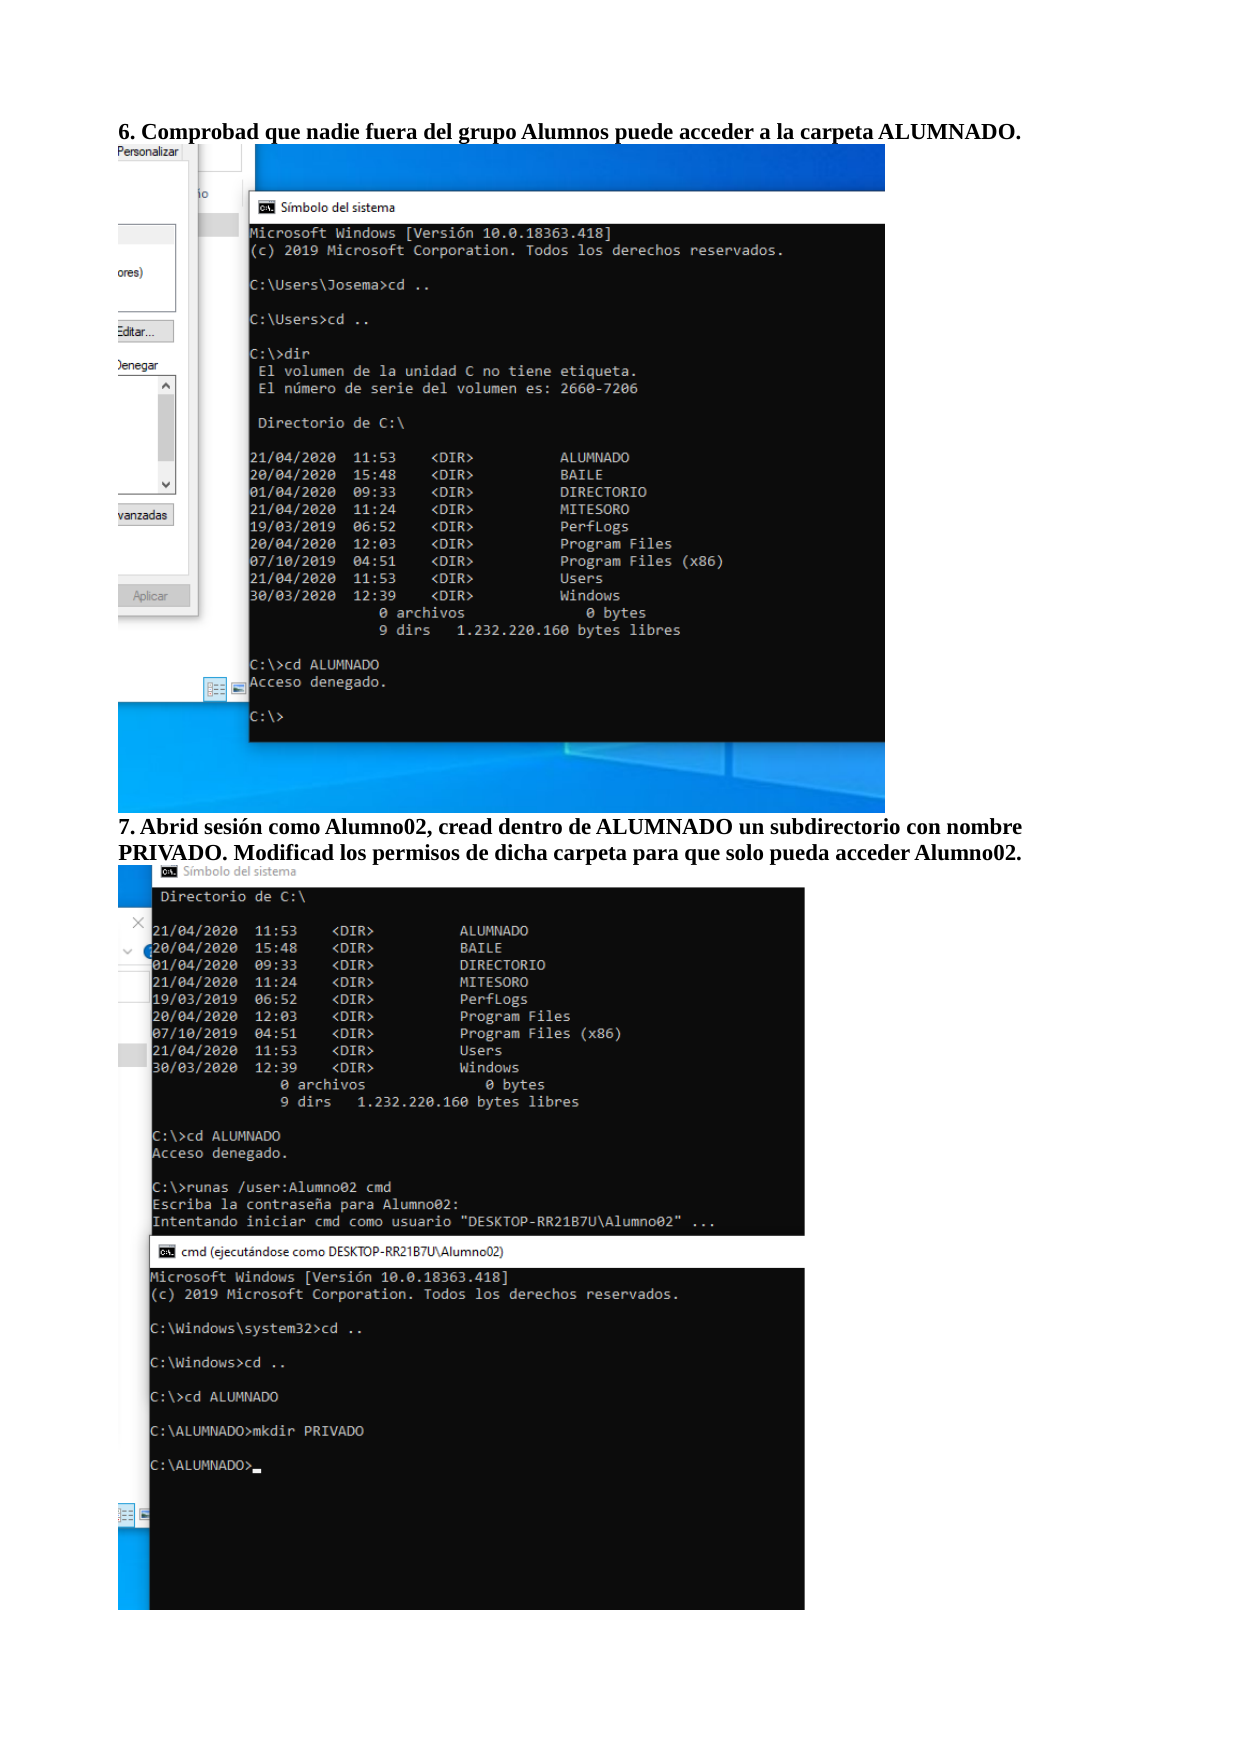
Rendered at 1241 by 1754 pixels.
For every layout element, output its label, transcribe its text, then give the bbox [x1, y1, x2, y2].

picture [118, 144, 885, 813]
text 7. Abrid sesión como Alumno02, cread dentro de ALUMNADO un subdirectorio con nombre PRIVADO. Modificad los permisos de dicha carpeta para que solo pueda acceder Alumno02. [118, 813, 1122, 866]
text 6. Comprobad que nadie fuera del grupo Alumnos puede acceder a la carpeta ALUMNADO. [118, 118, 1122, 144]
picture [118, 865, 805, 1610]
